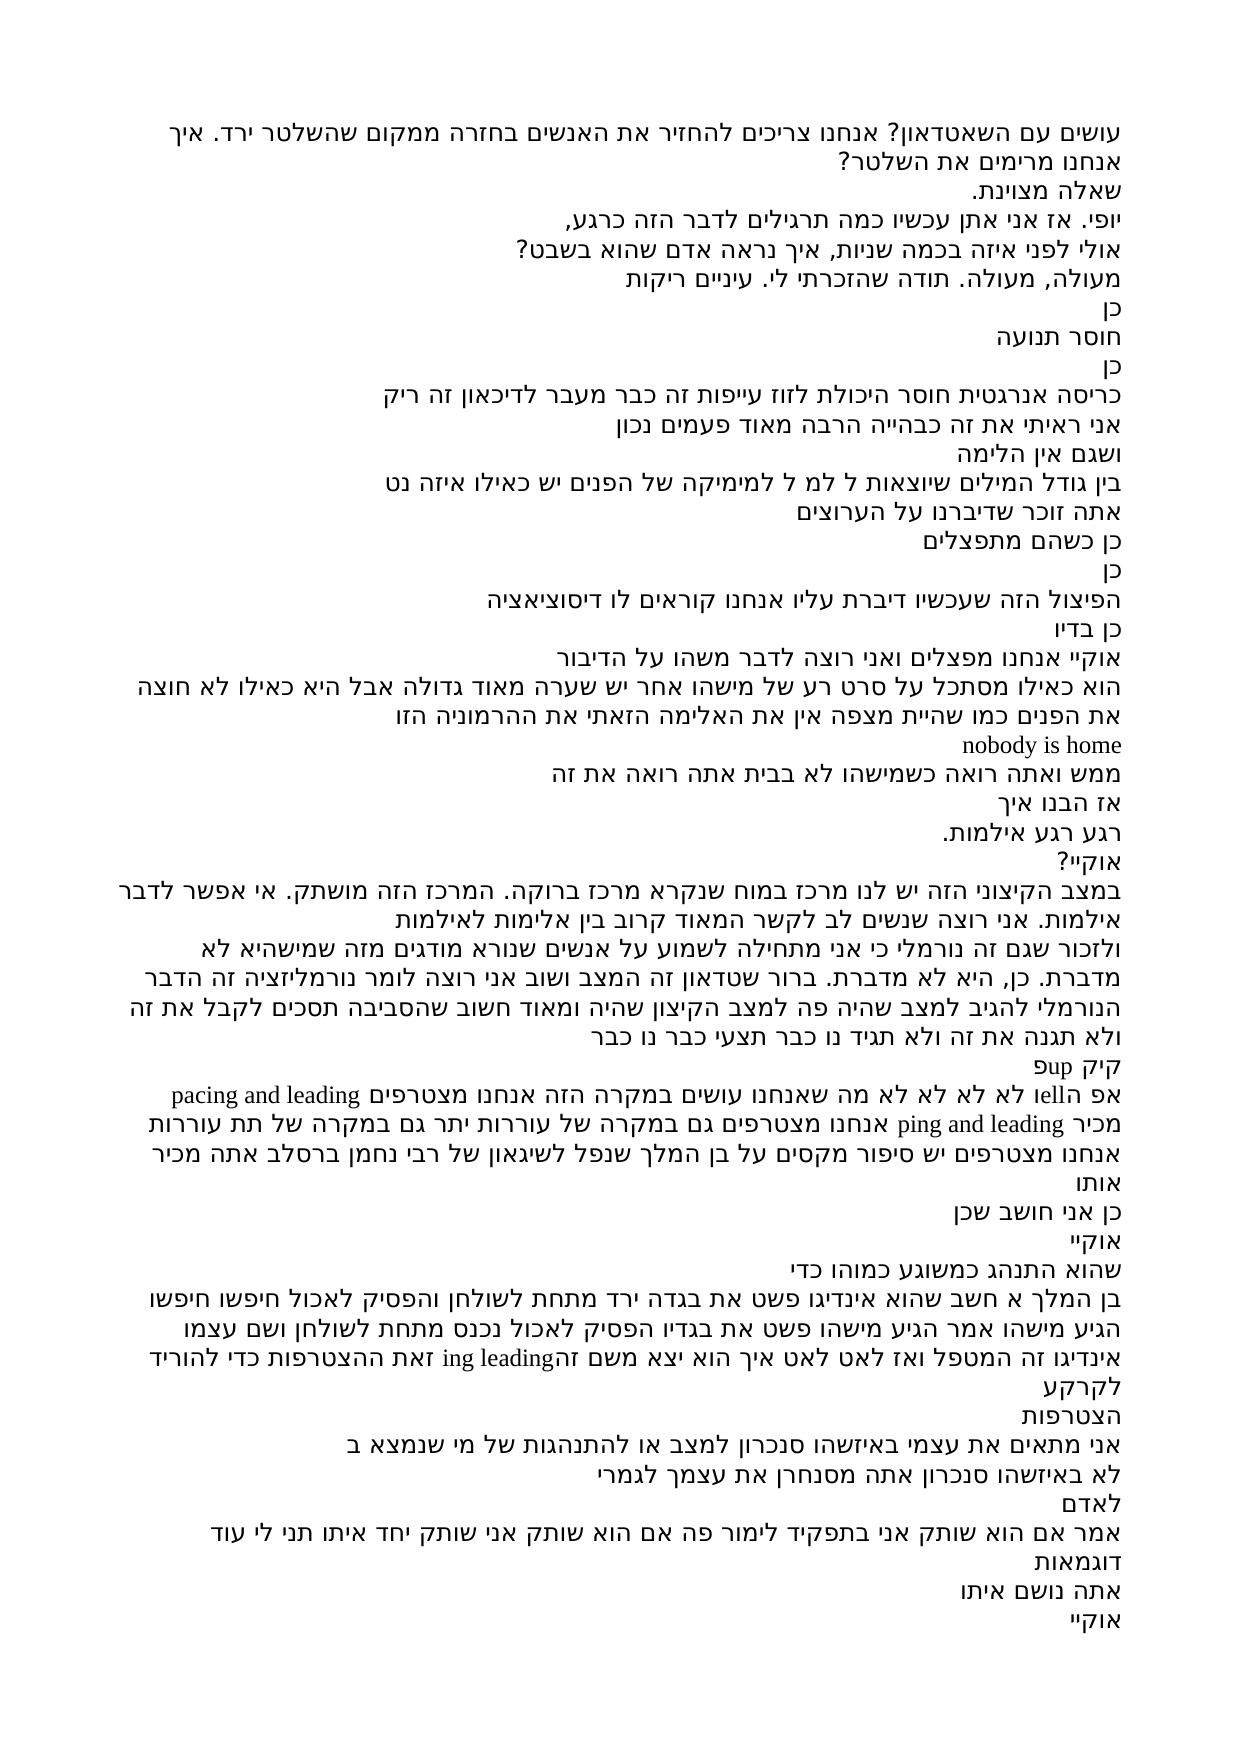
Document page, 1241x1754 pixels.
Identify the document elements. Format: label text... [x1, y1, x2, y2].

text שהוא התנהג כמשוגע כמוהו כדי [118, 1256, 1122, 1285]
text אתה זוכר שדיברנו על הערוצים [118, 497, 1122, 526]
text אוקיי? [118, 847, 1122, 876]
text אוקיי אנחנו מפצלים ואני רוצה לדבר משהו על הדיבור [118, 643, 1122, 672]
text כן [118, 351, 1122, 381]
text ולזכור שגם זה נורמלי כי אני מתחילה לשמוע על אנשים שנורא מודגים מזה שמישהיא לא מדברת. כן, היא לא מדברת. ברור שטדאון זה המצב ושוב אני רוצה לומר נורמליזציה זה הדבר הנורמלי להגיב למצב שהיה פה למצב הקיצון שהיה ומאוד חשוב שהסביבה תסכים לקבל את זה ולא תגנה את זה ולא תגיד נו כבר תצעי כבר נו כבר [118, 934, 1122, 1051]
text הוא כאילו מסתכל על סרט רע של מישהו אחר יש שערה מאוד גדולה אבל היא כאילו לא חוצה את הפנים כמו שהיית מצפה אין את האלימה הזאתי את ההרמוניה הזו [118, 672, 1122, 731]
text רגע רגע אילמות. [118, 818, 1122, 847]
text אתה נושם איתו [118, 1576, 1122, 1606]
text אולי לפני איזה בכמה שניות, איך נראה אדם שהוא בשבט? [118, 235, 1122, 264]
text ממש ואתה רואה כשמישהו לא בבית אתה רואה את זה [118, 759, 1122, 788]
text קיק upפ [118, 1051, 1122, 1080]
text אפ הellו לא לא לא לא מה שאנחנו עושים במקרה הזה אנחנו מצטרפים pacing and leading מכיר ping and leading אנחנו מצטרפים גם במקרה של עוררות יתר גם במקרה של תת עוררות אנחנו מצטרפים יש סיפור מקסים על בן המלך שנפל לשיגאון של רבי נחמן ברסלב אתה מכיר אותו [118, 1080, 1122, 1197]
text ושגם אין הלימה [118, 439, 1122, 468]
text אוקיי [118, 1226, 1122, 1256]
text יופי. אז אני אתן עכשיו כמה תרגילים לדבר הזה כרגע, [118, 206, 1122, 235]
text nobody is home [118, 731, 1122, 759]
text במצב הקיצוני הזה יש לנו מרכז במוח שנקרא מרכז ברוקה. המרכז הזה מושתק. אי אפשר לדבר אילמות. אני רוצה שנשים לב לקשר המאוד קרוב בין אלימות לאילמות [118, 876, 1122, 934]
text חוסר תנועה [118, 322, 1122, 351]
text אני ראיתי את זה כבהייה הרבה מאוד פעמים נכון [118, 410, 1122, 439]
text כן [118, 556, 1122, 585]
text עושים עם השאטדאון? אנחנו צריכים להחזיר את האנשים בחזרה ממקום שהשלטר ירד. איך אנחנו מרימים את השלטר? [118, 118, 1122, 176]
text לאדם [118, 1489, 1122, 1518]
text כן [118, 293, 1122, 322]
text כן אני חושב שכן [118, 1197, 1122, 1226]
text בן המלך א חשב שהוא אינדיגו פשט את בגדה ירד מתחת לשולחן והפסיק לאכול חיפשו חיפשו הגיע מישהו אמר הגיע מישהו פשט את בגדיו הפסיק לאכול נכנס מתחת לשולחן ושם עצמו אינדיגו זה המטפל ואז לאט לאט איך הוא יצא משם זהing leading זאת ההצטרפות כדי להוריד לקרקע [118, 1285, 1122, 1401]
text כן בדיו [118, 614, 1122, 643]
text לא באיזשהו סנכרון אתה מסנחרן את עצמך לגמרי [118, 1460, 1122, 1489]
text אני מתאים את עצמי באיזשהו סנכרון למצב או להתנהגות של מי שנמצא ב [118, 1431, 1122, 1460]
text מעולה, מעולה. תודה שהזכרתי לי. עיניים ריקות [118, 264, 1122, 293]
text אוקיי [118, 1606, 1122, 1635]
text אז הבנו איך [118, 788, 1122, 818]
text שאלה מצוינת. [118, 176, 1122, 206]
text כריסה אנרגטית חוסר היכולת לזוז עייפות זה כבר מעבר לדיכאון זה ריק [118, 381, 1122, 410]
text כן כשהם מתפצלים [118, 526, 1122, 556]
text בין גודל המילים שיוצאות ל למ ל למימיקה של הפנים יש כאילו איזה נט [118, 468, 1122, 497]
text אמר אם הוא שותק אני בתפקיד לימור פה אם הוא שותק אני שותק יחד איתו תני לי עוד דוגמאות [118, 1518, 1122, 1576]
text הצטרפות [118, 1401, 1122, 1431]
text הפיצול הזה שעכשיו דיברת עליו אנחנו קוראים לו דיסוציאציה [118, 585, 1122, 614]
